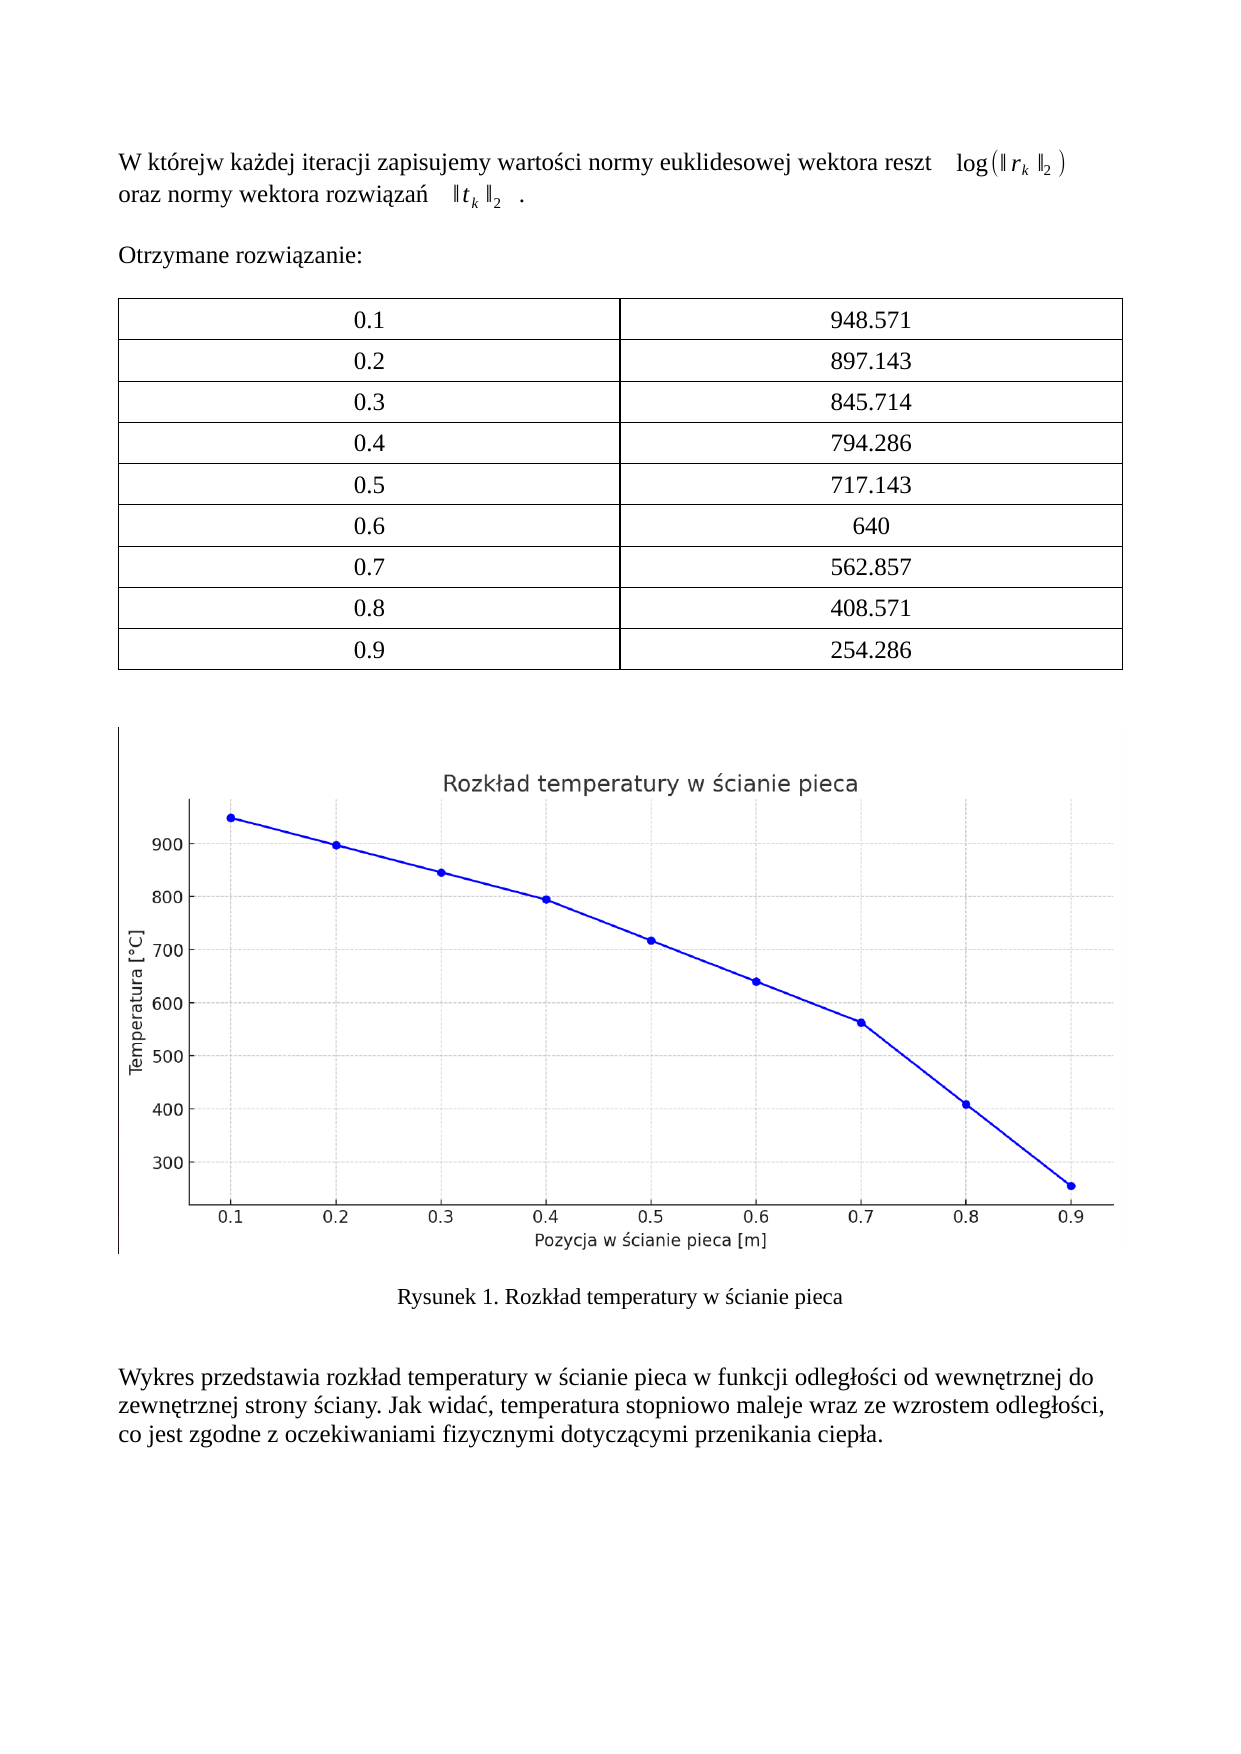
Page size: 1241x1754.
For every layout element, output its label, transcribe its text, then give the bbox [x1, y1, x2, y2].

table_cell 0.8 [119, 588, 619, 628]
text Wykres przedstawia rozkład temperatury w ścianie pieca w funkcji odległości od wewnętrznej do zewnętrznej strony ściany. Jak widać, temperatura stopniowo maleje wraz ze wzrostem odległości, co jest zgodne z oczekiwaniami fizycznymi dotyczącymi przenikania ciepła. [118, 1362, 1122, 1448]
table_cell 408.571 [621, 588, 1122, 628]
table_cell 0.7 [119, 547, 619, 587]
table_header 0.1 [119, 299, 619, 339]
table_cell 0.5 [119, 464, 619, 504]
table_cell 0.9 [119, 629, 619, 669]
table_cell 794.286 [621, 423, 1122, 463]
table_cell 897.143 [621, 340, 1122, 381]
table_cell 845.714 [621, 382, 1122, 422]
text Rysunek 1. Rozkład temperatury w ścianie pieca [118, 1283, 1122, 1309]
picture [118, 727, 1123, 1254]
table_cell 0.6 [119, 505, 619, 546]
table_header 948.571 [621, 299, 1122, 339]
text Otrzymane rozwiązanie: [118, 241, 1122, 269]
table_cell 0.2 [119, 340, 619, 381]
table_cell 640 [621, 505, 1122, 546]
table_cell 717.143 [621, 464, 1122, 504]
table_cell 562.857 [621, 547, 1122, 587]
table_cell 254.286 [621, 629, 1122, 669]
table_cell 0.4 [119, 423, 619, 463]
table_cell 0.3 [119, 382, 619, 422]
text W którejw każdej iteracji zapisujemy wartości normy euklidesowej wektora reszt oraz normy wektora rozwiązań . [118, 147, 1122, 212]
